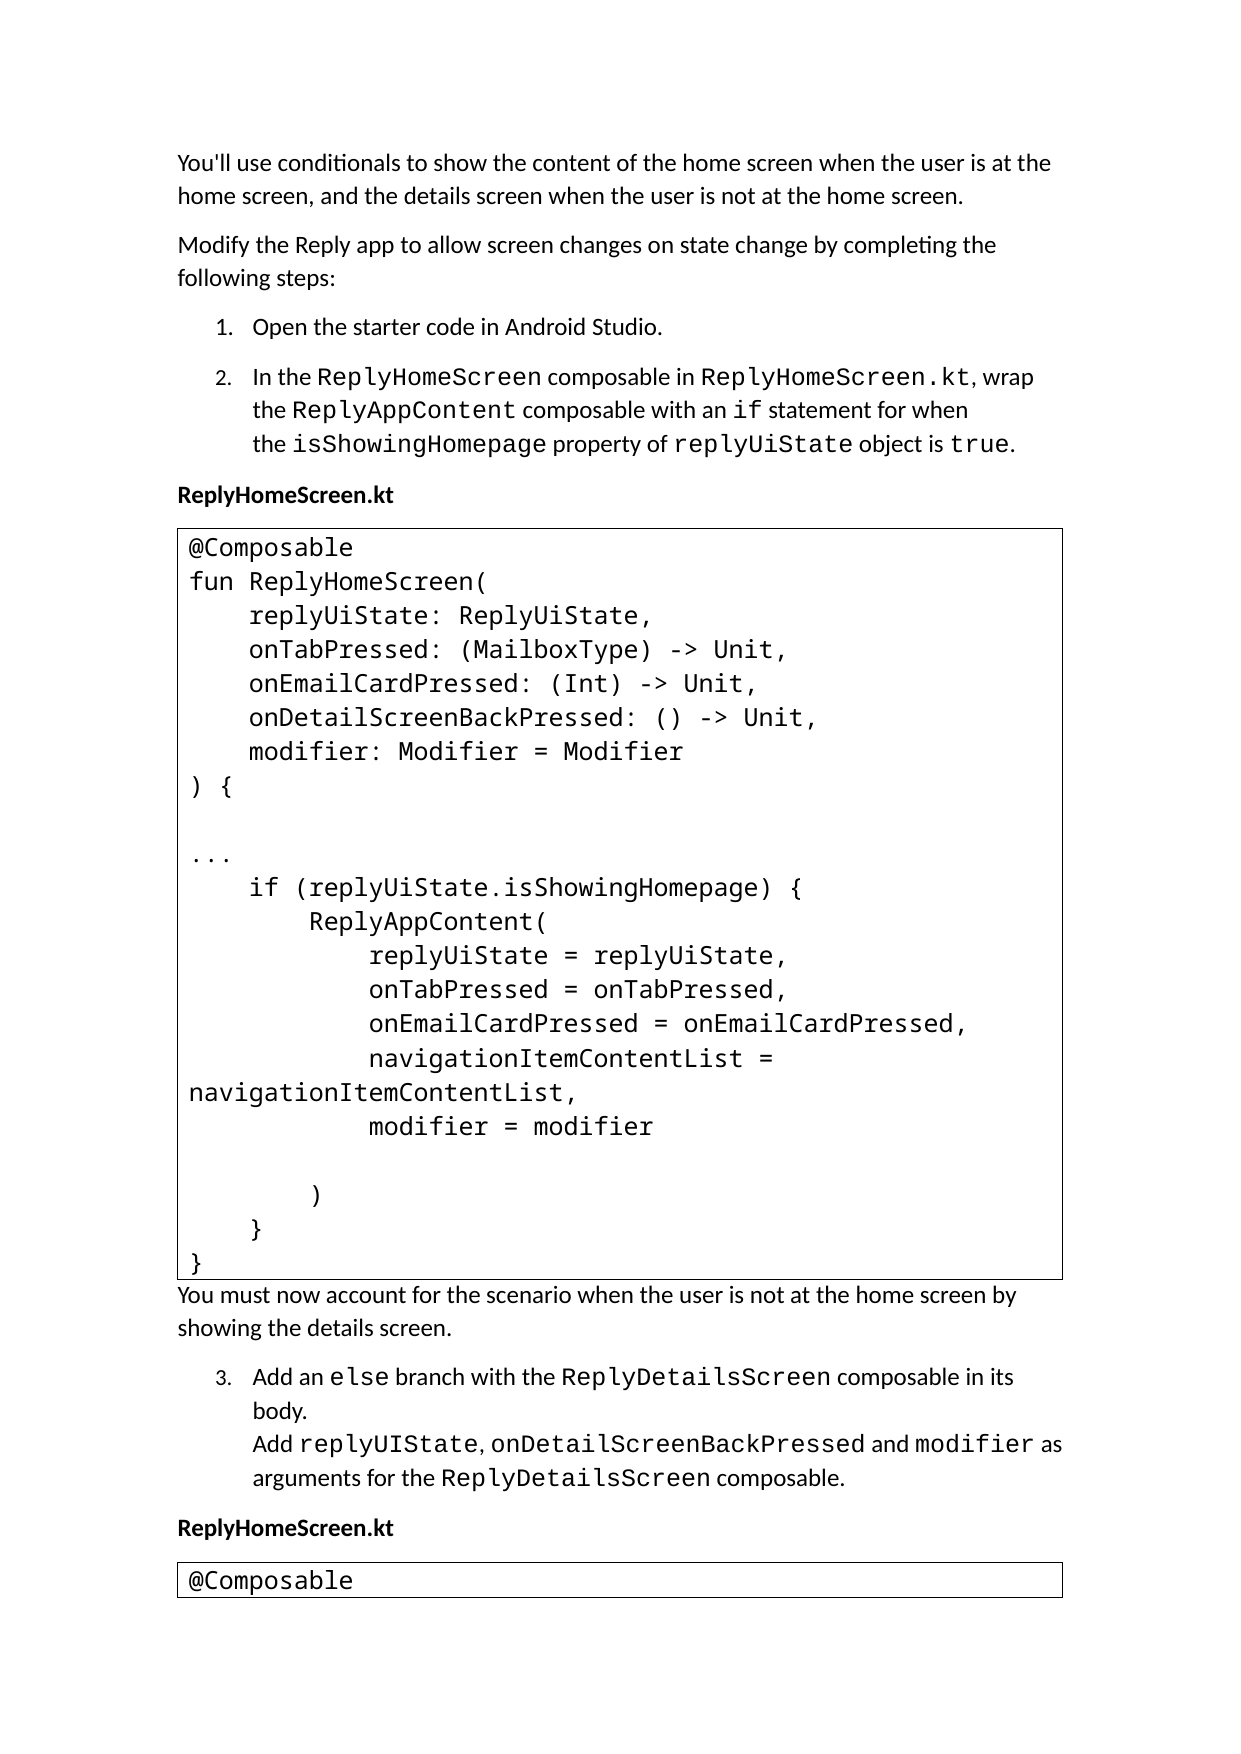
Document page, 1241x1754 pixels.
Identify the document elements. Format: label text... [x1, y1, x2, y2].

text You must now account for the scenario when the user is not at the home screen by showing the details screen. [177, 1280, 1063, 1343]
table_header @Composable fun ReplyHomeScreen( replyUiState: ReplyUiState, onTabPressed: (MailboxType) -> Unit, onEmailCardPressed: (Int) -> Unit, onDetailScreenBackPressed: () -> Unit, modifier: Modifier = Modifier ) { ... if (replyUiState.isShowingHomepage) { ReplyAppContent( replyUiState = replyUiState, onTabPressed = onTabPressed, onEmailCardPressed = onEmailCardPressed, navigationItemContentList = navigationItemContentList, modifier = modifier ) } } [178, 529, 1062, 1279]
text ReplyHomeScreen.kt [177, 1512, 1063, 1543]
text ReplyHomeScreen.kt [177, 479, 1063, 509]
list Open the starter code in Android Studio. [215, 311, 1063, 342]
text Modify the Reply app to allow screen changes on state change by completing the following steps: [177, 229, 1063, 293]
list Add an else branch with the ReplyDetailsScreen composable in its body. Add replyUIState, onDetailScreenBackPressed and modifier as arguments for the ReplyDetailsScreen composable. [215, 1362, 1063, 1494]
text You'll use conditionals to show the content of the home screen when the user is at the home screen, and the details screen when the user is not at the home screen. [177, 148, 1063, 211]
list In the ReplyHomeScreen composable in ReplyHomeScreen.kt, wrap the ReplyAppContent composable with an if statement for when the isShowingHomepage property of replyUiState object is true. [215, 361, 1063, 460]
table_header @Composable [178, 1563, 1062, 1597]
